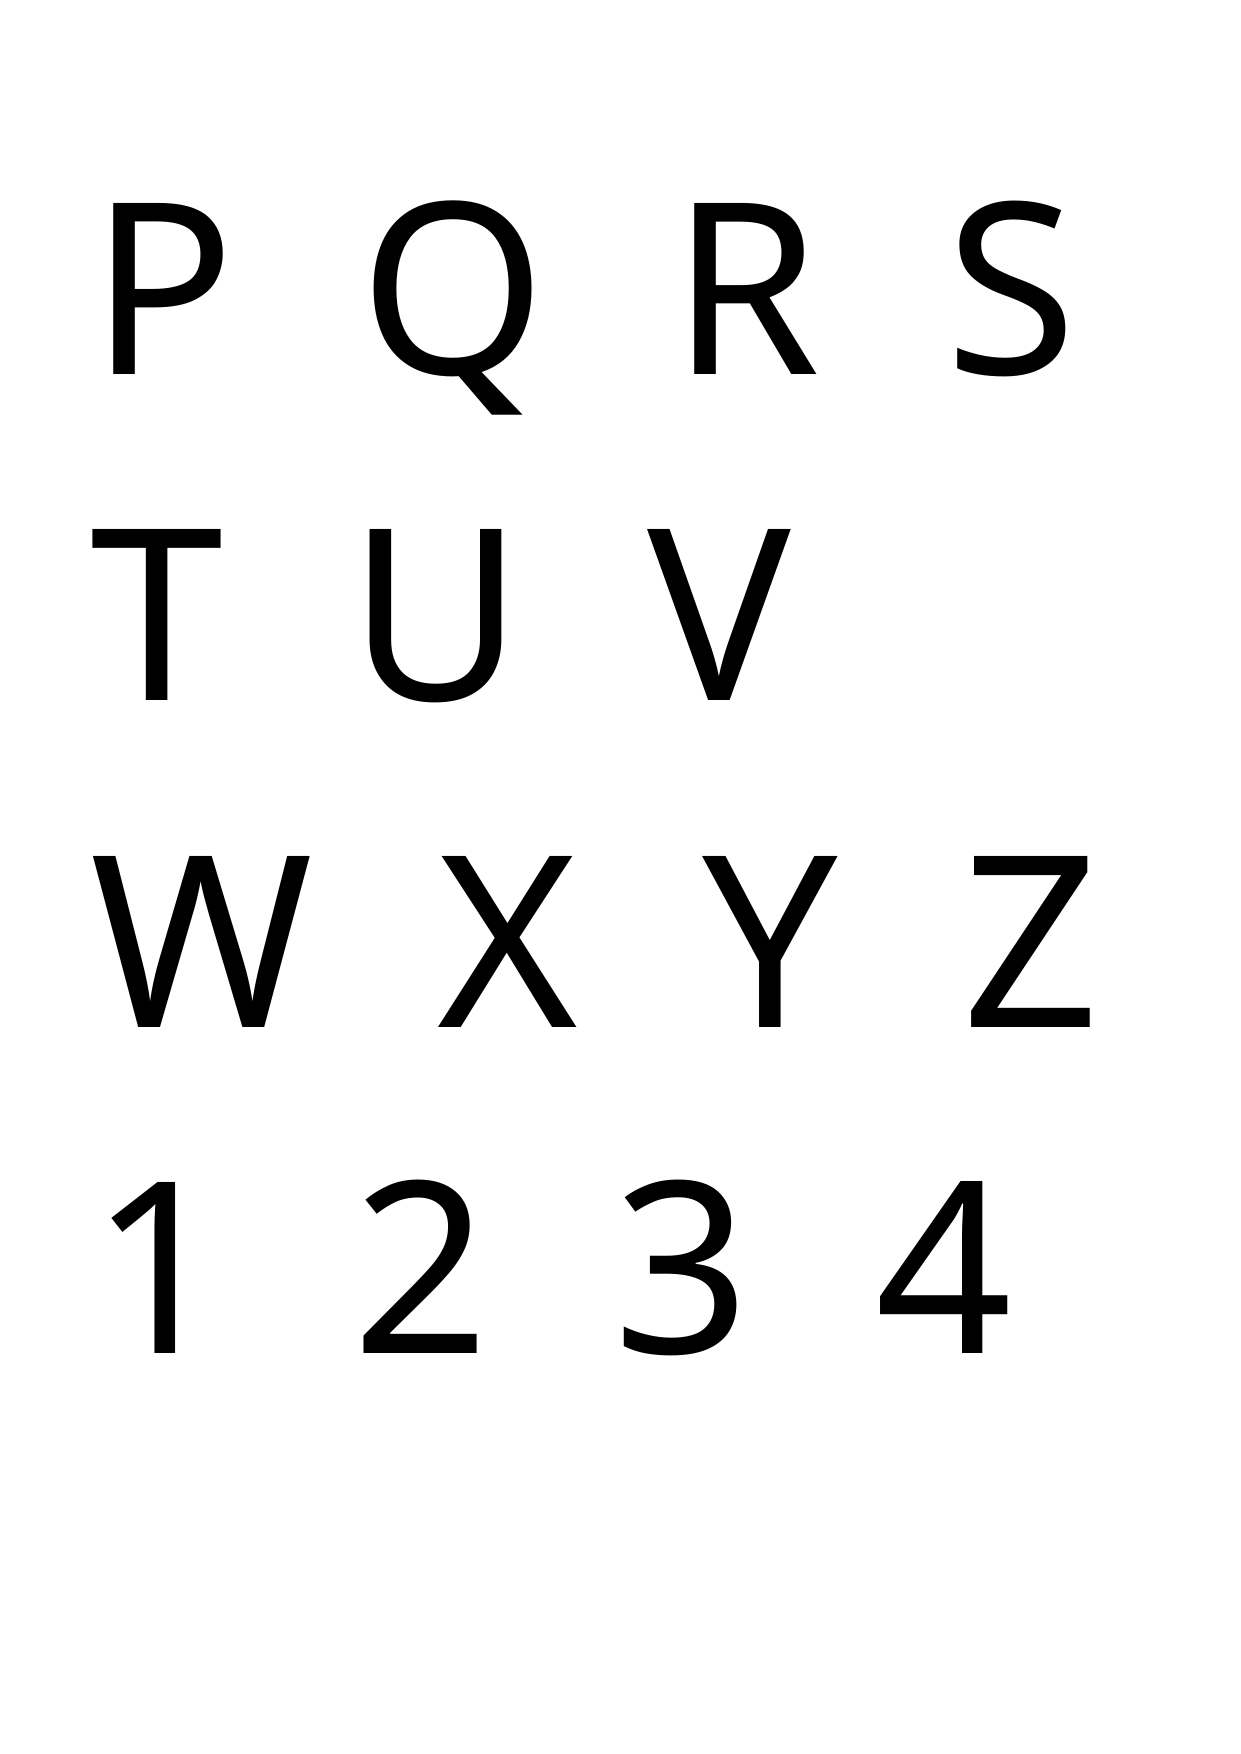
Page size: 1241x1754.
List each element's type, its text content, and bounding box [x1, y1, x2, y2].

text P Q R S T U V W X Y Z 1 2 3 4 [90, 118, 1122, 1423]
